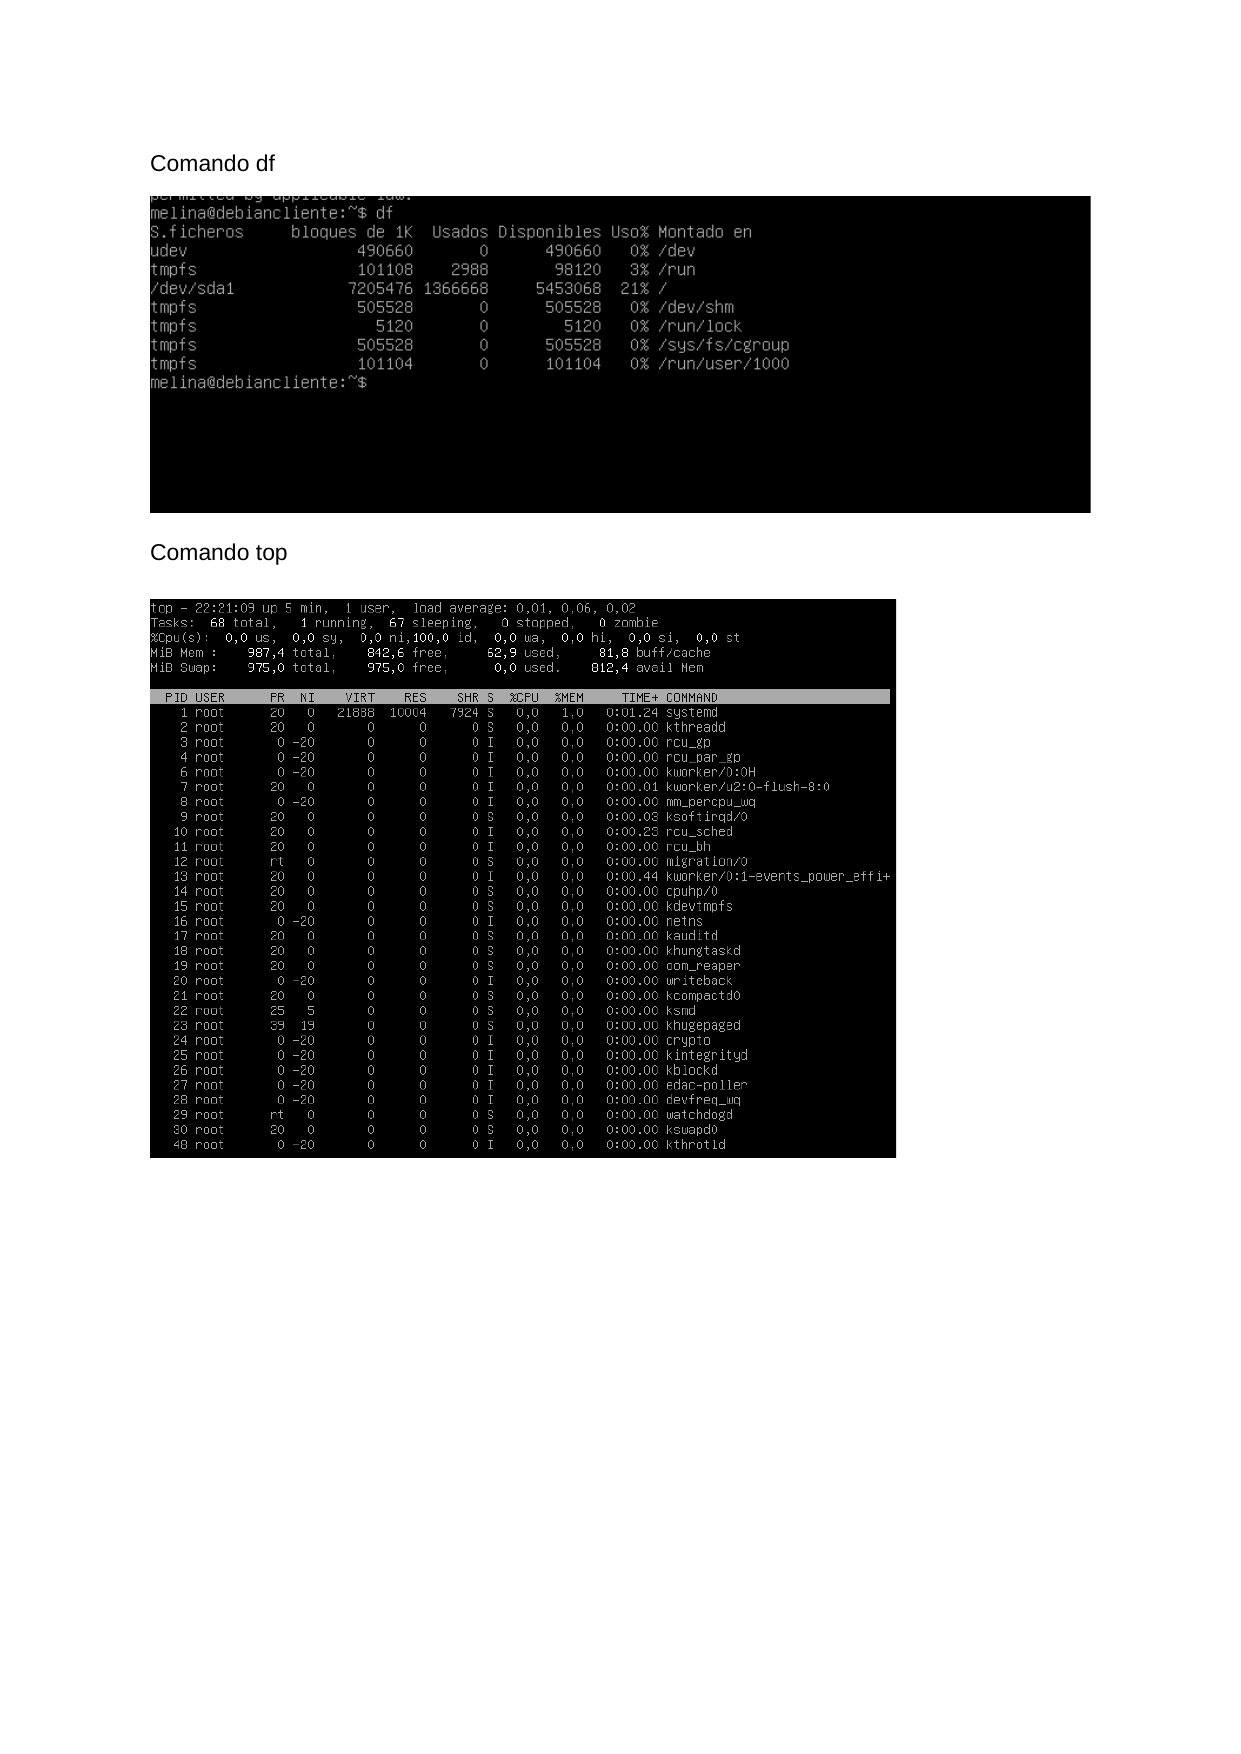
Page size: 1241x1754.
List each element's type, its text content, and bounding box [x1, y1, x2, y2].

text [150, 180, 1090, 196]
text Comando top [150, 513, 1090, 565]
picture [150, 599, 897, 1158]
picture [150, 196, 1091, 513]
text Comando df [150, 150, 1090, 176]
